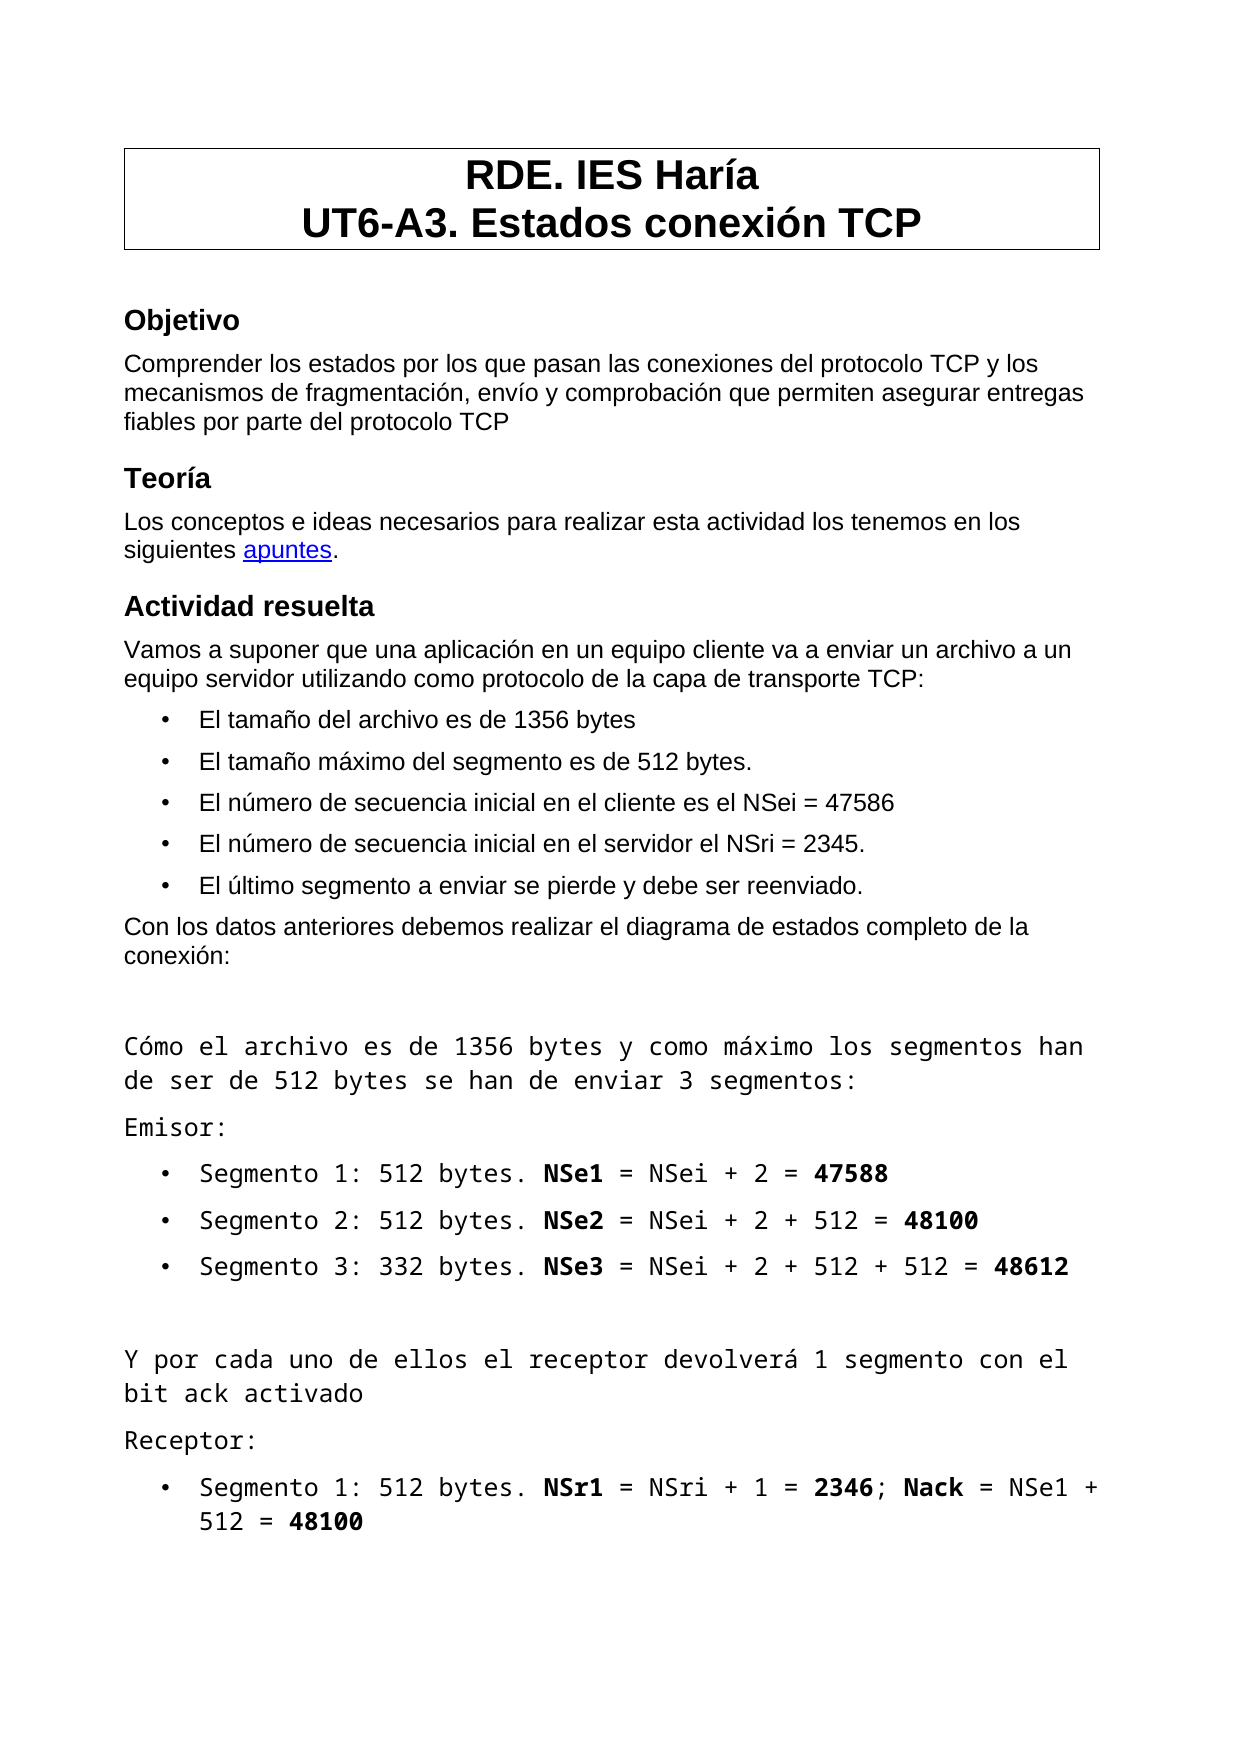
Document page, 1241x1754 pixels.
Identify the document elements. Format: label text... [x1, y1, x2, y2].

list El número de secuencia inicial en el cliente es el NSei = 47586 [161, 788, 1109, 817]
text Y por cada uno de ellos el receptor devolverá 1 segmento con el bit ack activado [123, 1342, 1109, 1410]
text UT6-A3. Estados conexión TCP [125, 196, 1099, 249]
text Vamos a suponer que una aplicación en un equipo cliente va a enviar un archivo a un equipo servidor utilizando como protocolo de la capa de transporte TCP: [123, 635, 1109, 693]
text Los conceptos e ideas necesarios para realizar esta actividad los tenemos en los siguientes apuntes. [123, 507, 1109, 564]
list Segmento 1: 512 bytes. NSr1 = NSri + 1 = 2346; Nack = NSe1 + 512 = 48100 [161, 1469, 1109, 1537]
subtitle Actividad resuelta [123, 589, 1109, 623]
text Comprender los estados por los que pasan las conexiones del protocolo TCP y los mecanismos de fragmentación, envío y comprobación que permiten asegurar entregas fiables por parte del protocolo TCP [123, 349, 1109, 436]
list El tamaño del archivo es de 1356 bytes [161, 705, 1109, 734]
subtitle Objetivo [123, 303, 1109, 337]
subtitle Teoría [123, 461, 1109, 494]
list El número de secuencia inicial en el servidor el NSri = 2345. [161, 829, 1109, 858]
list El último segmento a enviar se pierde y debe ser reenviado. [161, 871, 1109, 899]
text Con los datos anteriores debemos realizar el diagrama de estados completo de la conexión: [123, 912, 1109, 969]
list El tamaño máximo del segmento es de 512 bytes. [161, 747, 1109, 776]
text Cómo el archivo es de 1356 bytes y como máximo los segmentos han de ser de 512 bytes se han de enviar 3 segmentos: [123, 1029, 1109, 1097]
list Segmento 1: 512 bytes. NSe1 = NSei + 2 = 47588 [161, 1156, 1109, 1190]
list Segmento 3: 332 bytes. NSe3 = NSei + 2 + 512 + 512 = 48612 [161, 1249, 1109, 1283]
text Emisor: [123, 1109, 1109, 1143]
list Segmento 2: 512 bytes. NSe2 = NSei + 2 + 512 = 48100 [161, 1202, 1109, 1236]
text RDE. IES Haría [125, 149, 1099, 196]
text Receptor: [123, 1423, 1109, 1457]
